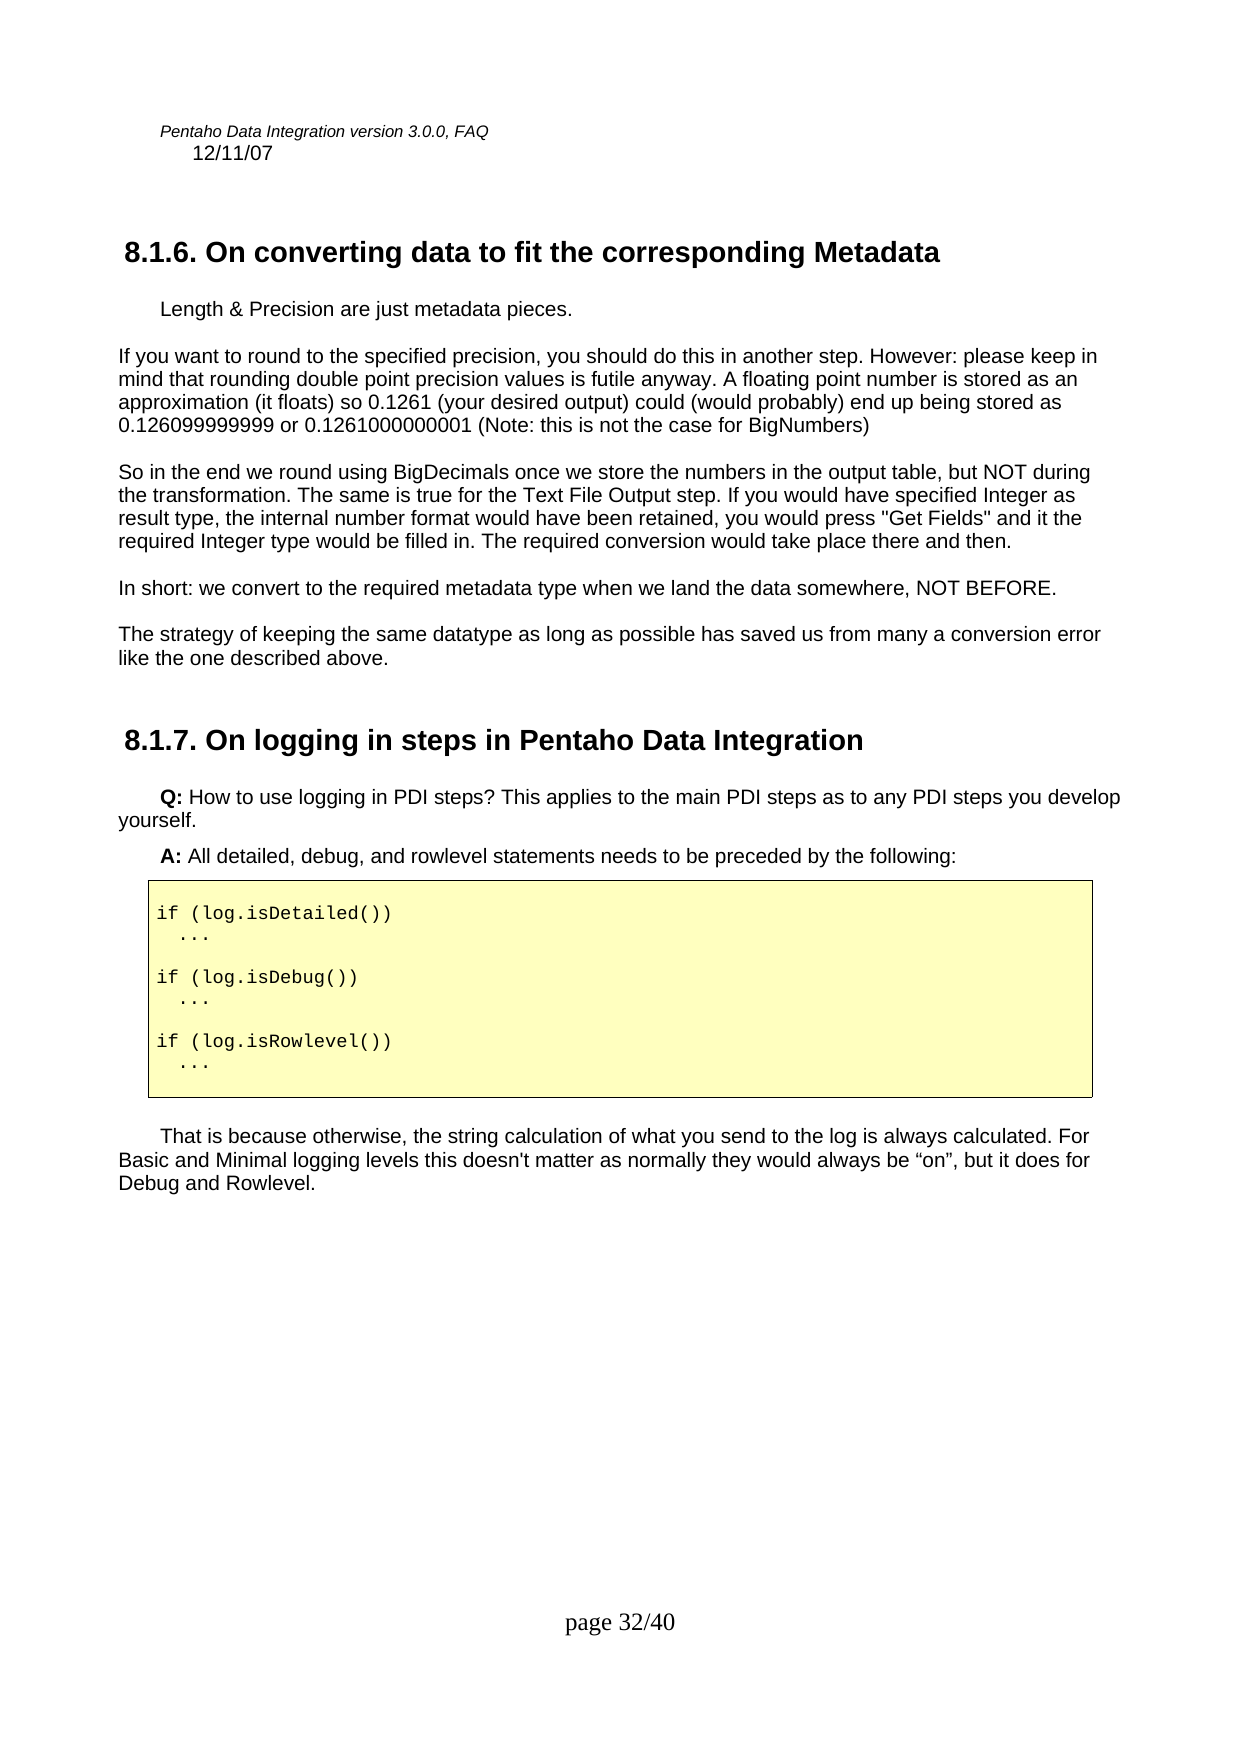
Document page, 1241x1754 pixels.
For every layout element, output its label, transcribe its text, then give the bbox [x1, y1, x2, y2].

text if (log.isRowlevel()) [149, 1029, 1092, 1050]
text if (log.isDetailed()) [149, 902, 1092, 923]
text A: All detailed, debug, and rowlevel statements needs to be preceded by the following: [118, 845, 1122, 868]
text ... [149, 1050, 1092, 1072]
text That is because otherwise, the string calculation of what you send to the log is always calculated. For Basic and Minimal logging levels this doesn't matter as normally they would always be “on”, but it does for Debug and Rowlevel. [118, 1125, 1122, 1195]
text ... [149, 923, 1092, 944]
text Q: How to use logging in PDI steps? This applies to the main PDI steps as to any PDI steps you develop yourself. [118, 786, 1122, 832]
text ... [149, 987, 1092, 1008]
text Length & Precision are just metadata pieces. If you want to round to the specified precision, you should do this in another step. However: please keep in mind that rounding double point precision values is futile anyway. A floating point number is stored as an approximation (it floats) so 0.1261 (your desired output) could (would probably) end up being stored as 0.126099999999 or 0.1261000000001 (Note: this is not the case for BigNumbers) So in the end we round using BigDecimals once we store the numbers in the output table, but NOT during the transformation. The same is true for the Text File Output step. If you would have specified Integer as result type, the internal number format would have been retained, you would press "Get Fields" and it the required Integer type would be filled in. The required conversion would take place there and then. In short: we convert to the required metadata type when we land the data somewhere, NOT BEFORE. The strategy of keeping the same datatype as long as possible has saved us from many a conversion error like the one described above. [118, 298, 1122, 669]
subtitle On converting data to fit the corresponding Metadata [124, 236, 1122, 268]
subtitle On logging in steps in Pentaho Data Integration [124, 724, 1122, 756]
text if (log.isDebug()) [149, 965, 1092, 987]
